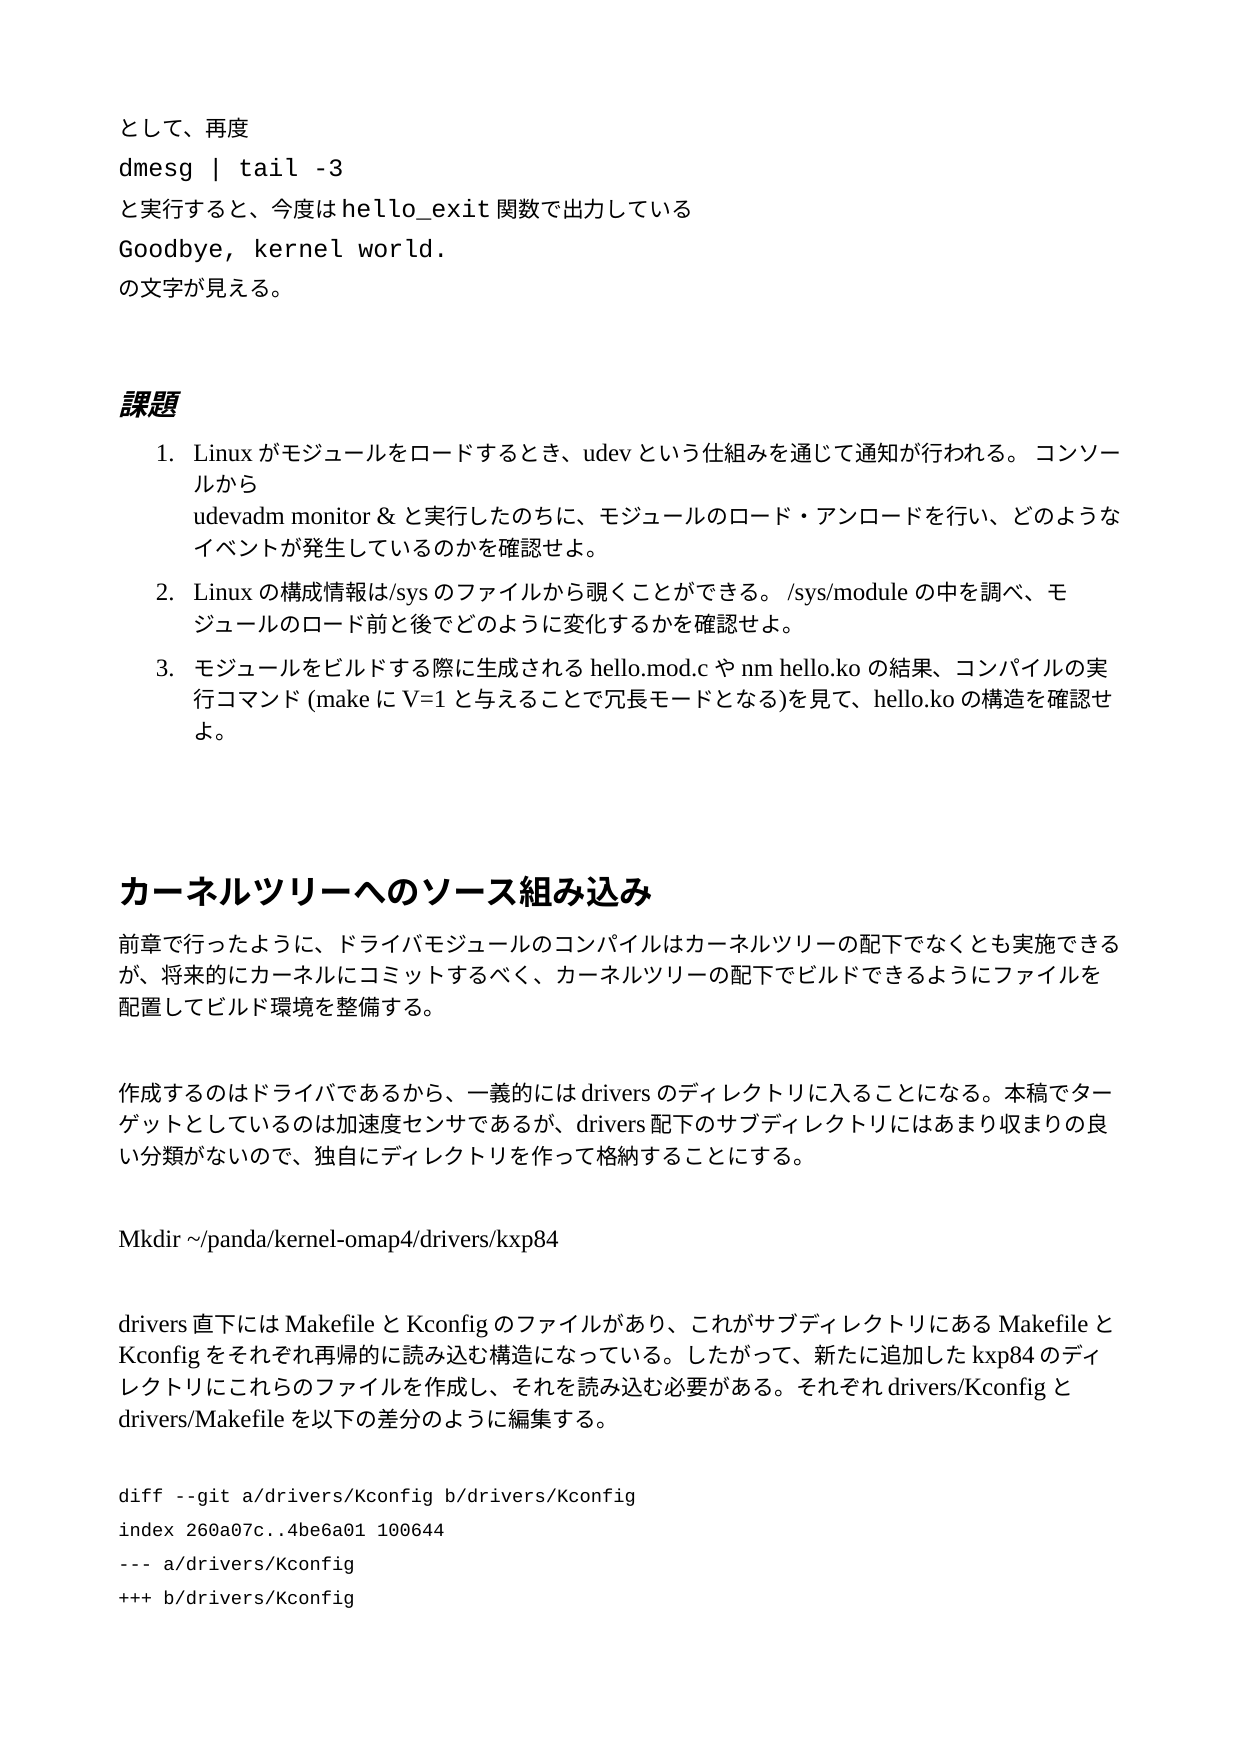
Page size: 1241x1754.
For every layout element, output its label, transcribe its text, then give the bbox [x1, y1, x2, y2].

text と実行すると、今度はhello_exit関数で出力している [118, 196, 1122, 224]
subtitle 課題 [118, 381, 1122, 423]
text として、再度 [118, 118, 1122, 143]
text Goodbye, kernel world. [118, 237, 1122, 265]
text の文字が見える。 [118, 278, 1122, 303]
list Linuxがモジュールをロードするとき、udevという仕組みを通じて通知が行われる。 コンソールから udevadm monitor & と実行したのちに、モジュールのロード・アンロードを行い、どのようなイベントが発生しているのかを確認せよ。 [156, 436, 1122, 562]
list Linuxの構成情報は/sysのファイルから覗くことができる。 /sys/module の中を調べ、モジュールのロード前と後でどのように変化するかを確認せよ。 [156, 575, 1122, 638]
text --- a/drivers/Kconfig [118, 1555, 1122, 1576]
text Mkdir ~/panda/kernel-omap4/drivers/kxp84 [118, 1224, 1122, 1253]
text dmesg | tail -3 [118, 155, 1122, 184]
text +++ b/drivers/Kconfig [118, 1588, 1122, 1610]
text 前章で行ったように、ドライバモジュールのコンパイルはカーネルツリーの配下でなくとも実施できるが、将来的にカーネルにコミットするべく、カーネルツリーの配下でビルドできるようにファイルを配置してビルド環境を整備する。 [118, 927, 1122, 1022]
list モジュールをビルドする際に生成される hello.mod.c や nm hello.ko の結果、コンパイルの実行コマンド (makeに V=1 と与えることで冗長モードとなる)を見て、hello.koの構造を確認せよ。 [156, 651, 1122, 746]
text index 260a07c..4be6a01 100644 [118, 1521, 1122, 1542]
text drivers直下にはMakefileとKconfigのファイルがあり、これがサブディレクトリにあるMakefileとKconfigをそれぞれ再帰的に読み込む構造になっている。したがって、新たに追加したkxp84のディレクトリにこれらのファイルを作成し、それを読み込む必要がある。それぞれdrivers/Kconfigとdrivers/Makefileを以下の差分のように編集する。 [118, 1307, 1122, 1433]
subtitle カーネルツリーへのソース組み込み [118, 866, 1122, 914]
text diff --git a/drivers/Kconfig b/drivers/Kconfig [118, 1487, 1122, 1508]
text 作成するのはドライバであるから、一義的にはdriversのディレクトリに入ることになる。本稿でターゲットとしているのは加速度センサであるが、drivers配下のサブディレクトリにはあまり収まりの良い分類がないので、独自にディレクトリを作って格納することにする。 [118, 1076, 1122, 1171]
